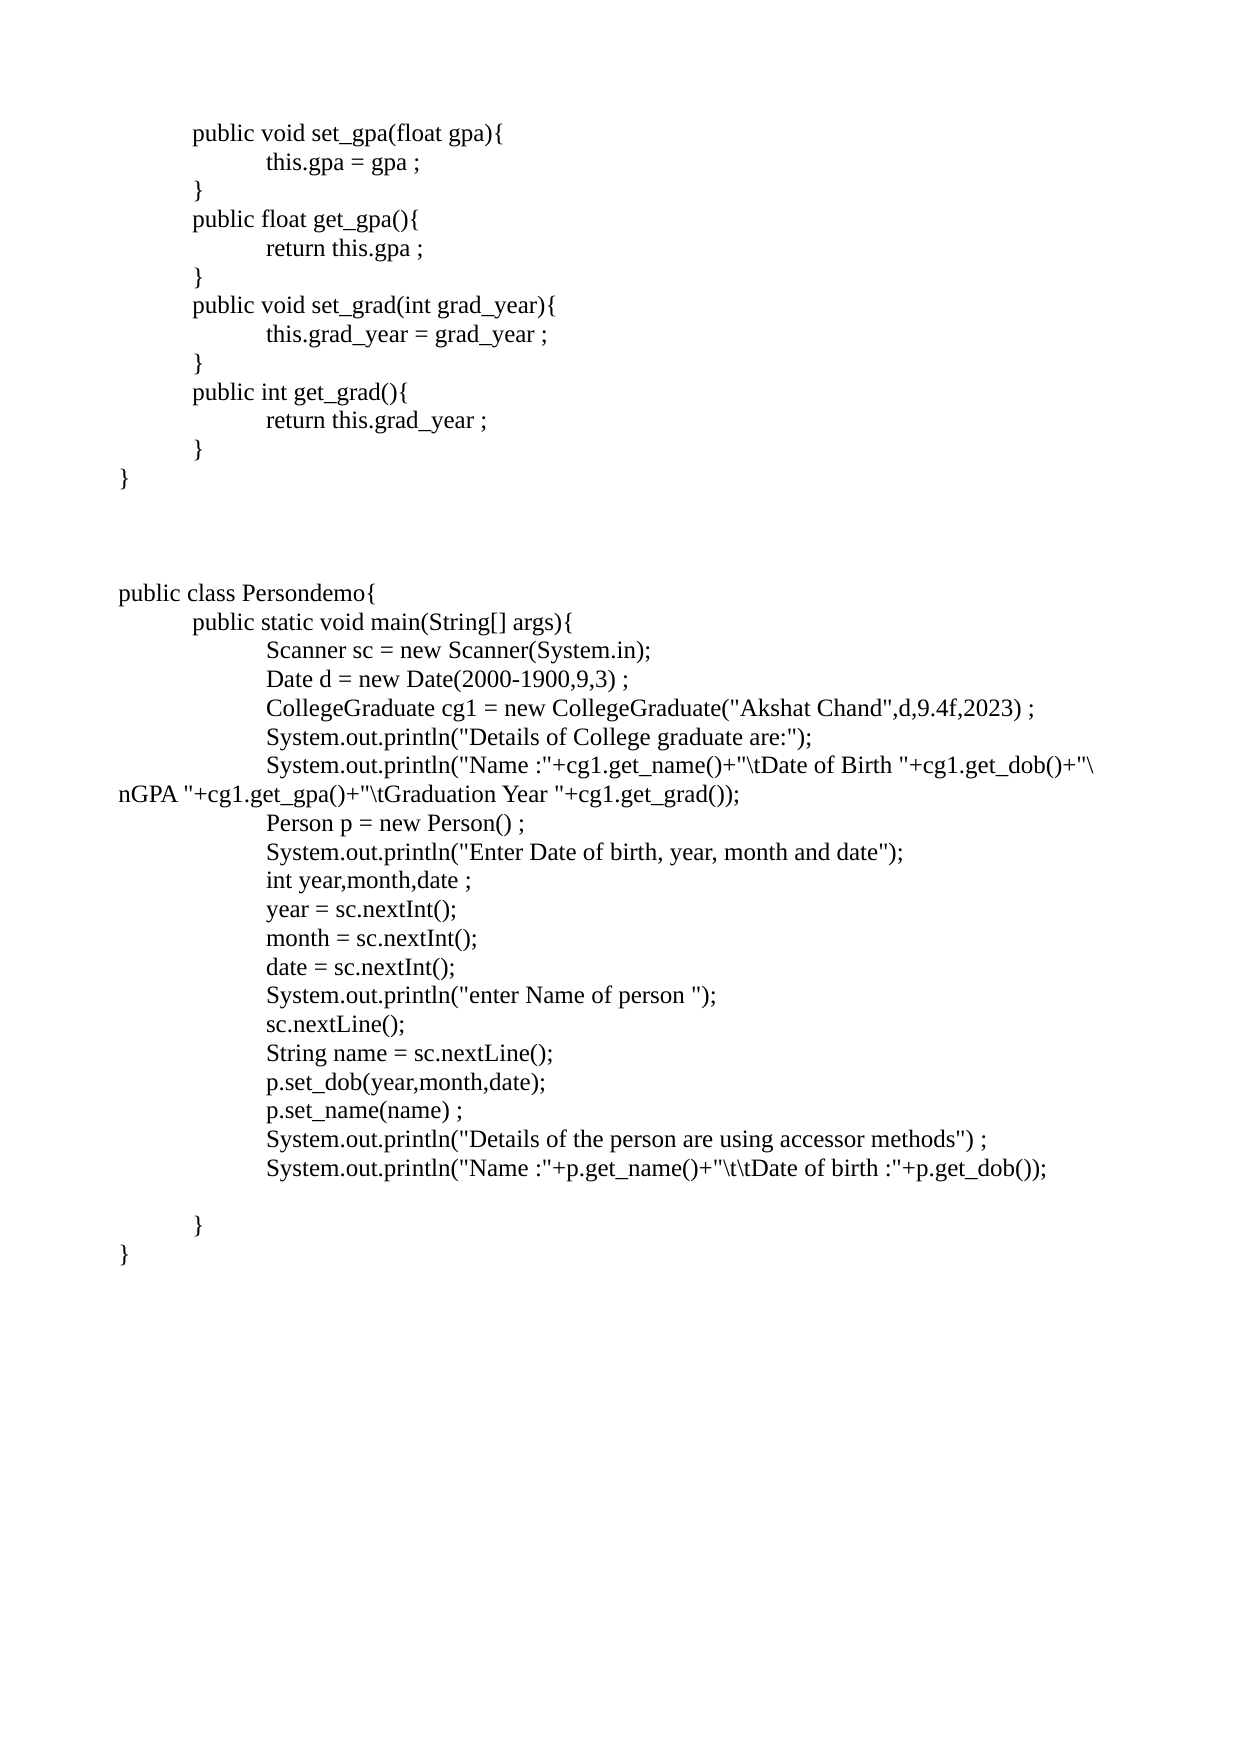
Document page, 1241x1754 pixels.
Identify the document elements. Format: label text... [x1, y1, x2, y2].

text month = sc.nextInt(); [118, 923, 1122, 952]
text System.out.println("Enter Date of birth, year, month and date"); [118, 837, 1122, 866]
text int year,month,date ; [118, 866, 1122, 894]
text return this.gpa ; [118, 233, 1122, 262]
text sc.nextLine(); [118, 1009, 1122, 1038]
text this.gpa = gpa ; [118, 147, 1122, 176]
text year = sc.nextInt(); [118, 894, 1122, 923]
text String name = sc.nextLine(); [118, 1038, 1122, 1067]
text } [118, 176, 1122, 204]
text } [118, 463, 1122, 492]
text Scanner sc = new Scanner(System.in); [118, 636, 1122, 664]
text public static void main(String[] args){ [118, 607, 1122, 636]
text public void set_grad(int grad_year){ [118, 291, 1122, 319]
text this.grad_year = grad_year ; [118, 319, 1122, 348]
text CollegeGraduate cg1 = new CollegeGraduate("Akshat Chand",d,9.4f,2023) ; [118, 693, 1122, 722]
text public class Persondemo{ [118, 578, 1122, 607]
text } [118, 1211, 1122, 1239]
text System.out.println("Details of the person are using accessor methods") ; [118, 1124, 1122, 1153]
text System.out.println("enter Name of person "); [118, 981, 1122, 1009]
text System.out.println("Details of College graduate are:"); [118, 722, 1122, 751]
text } [118, 348, 1122, 377]
text public void set_gpa(float gpa){ [118, 118, 1122, 147]
text public float get_gpa(){ [118, 204, 1122, 233]
text Person p = new Person() ; [118, 808, 1122, 837]
text } [118, 262, 1122, 291]
text return this.grad_year ; [118, 406, 1122, 434]
text } [118, 434, 1122, 463]
text Date d = new Date(2000-1900,9,3) ; [118, 664, 1122, 693]
text System.out.println("Name :"+cg1.get_name()+"\tDate of Birth "+cg1.get_dob()+"\nGPA "+cg1.get_gpa()+"\tGraduation Year "+cg1.get_grad()); [118, 751, 1122, 808]
text date = sc.nextInt(); [118, 952, 1122, 981]
text p.set_name(name) ; [118, 1096, 1122, 1124]
text System.out.println("Name :"+p.get_name()+"\t\tDate of birth :"+p.get_dob()); [118, 1153, 1122, 1182]
text public int get_grad(){ [118, 377, 1122, 406]
text p.set_dob(year,month,date); [118, 1067, 1122, 1096]
text } [118, 1239, 1122, 1268]
